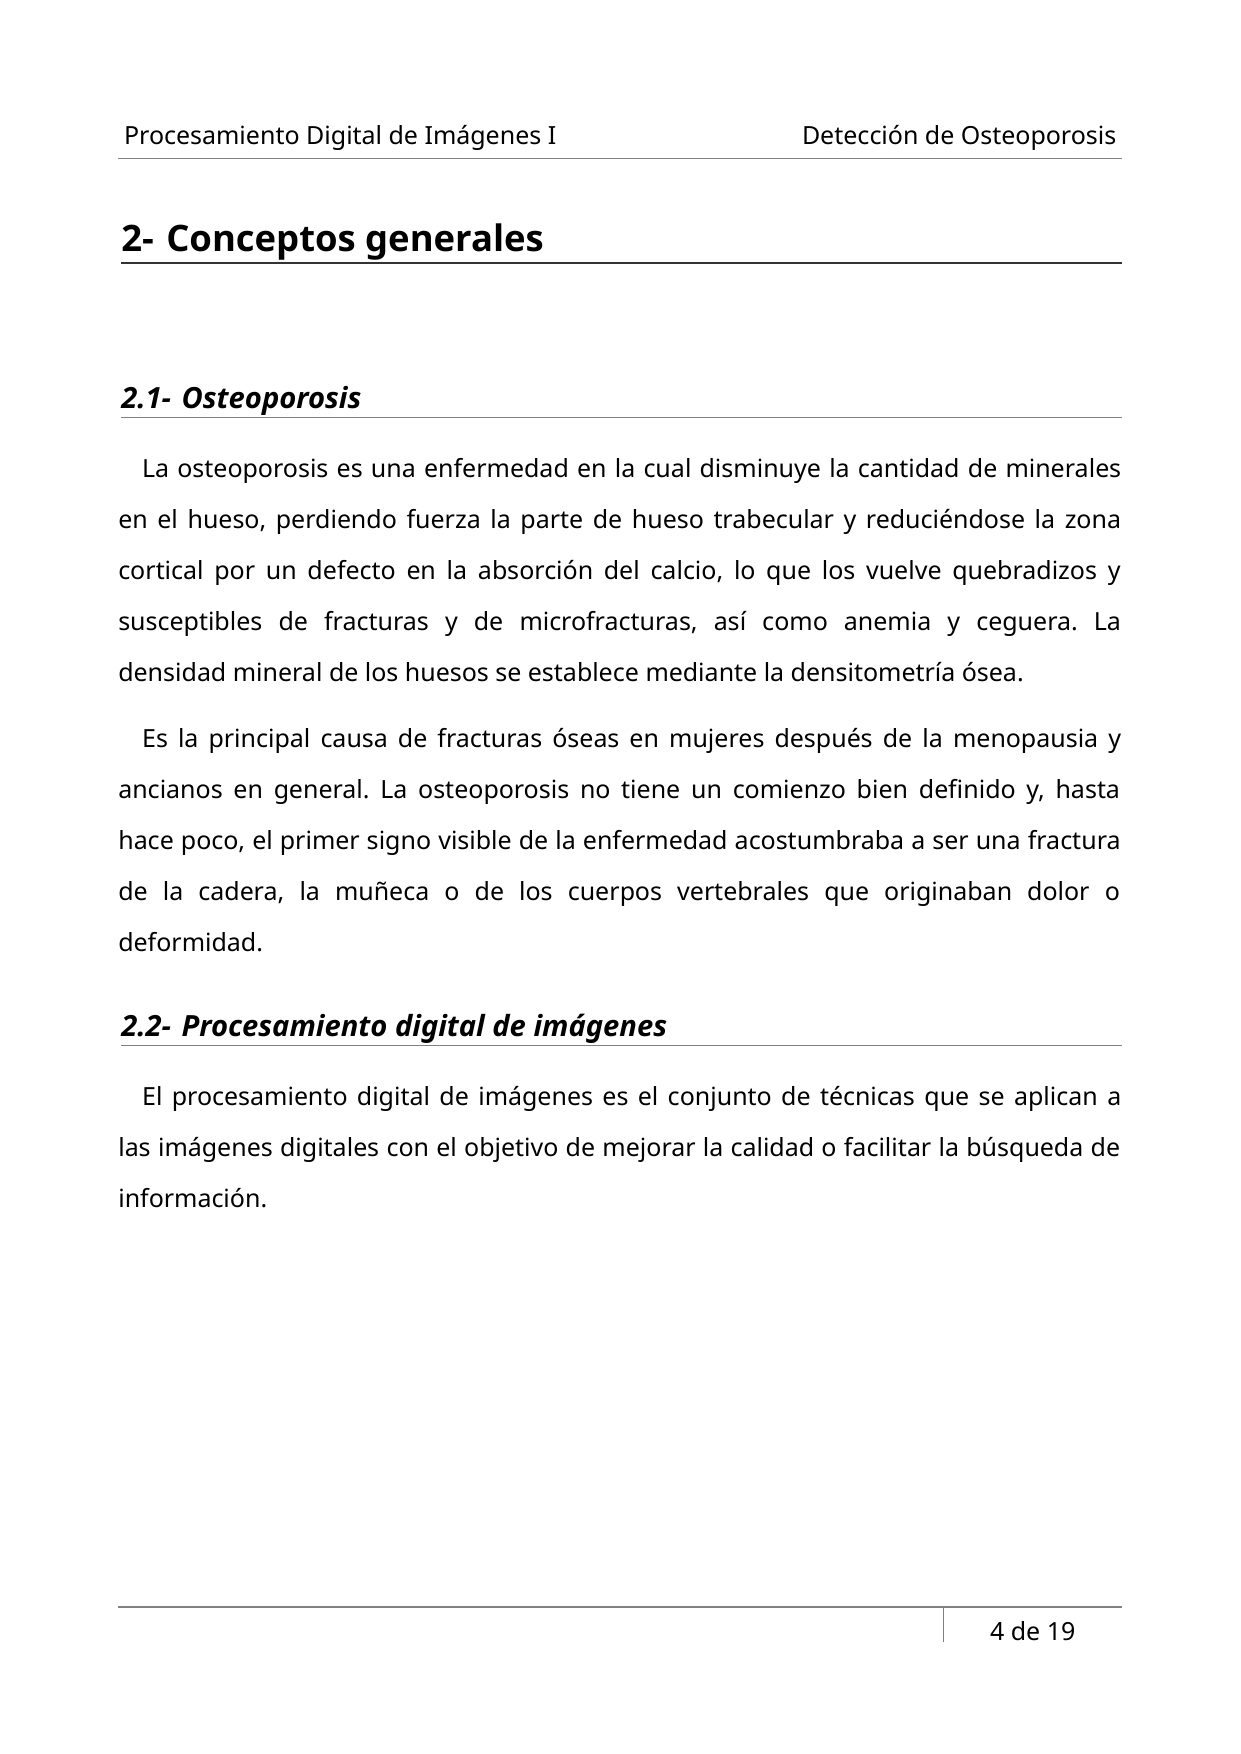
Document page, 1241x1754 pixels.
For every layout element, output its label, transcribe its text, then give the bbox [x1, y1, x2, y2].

text La osteoporosis es una enfermedad en la cual disminuye la cantidad de minerales en el hueso, perdiendo fuerza la parte de hueso trabecular y reduciéndose la zona cortical por un defecto en la absorción del calcio, lo que los vuelve quebradizos y susceptibles de fracturas y de microfracturas, así como anemia y ceguera. La densidad mineral de los huesos se establece mediante la densitometría ósea. [118, 450, 1122, 689]
text Es la principal causa de fracturas óseas en mujeres después de la menopausia y ancianos en general. La osteoporosis no tiene un comienzo bien definido y, hasta hace poco, el primer signo visible de la enfermedad acostumbraba a ser una fractura de la cadera, la muñeca o de los cuerpos vertebrales que originaban dolor o deformidad. [118, 720, 1122, 958]
subtitle Conceptos generales [121, 213, 1122, 262]
text El procesamiento digital de imágenes es el conjunto de técnicas que se aplican a las imágenes digitales con el objetivo de mejorar la calidad o facilitar la búsqueda de información. [118, 1078, 1122, 1214]
subtitle Osteoporosis [121, 377, 1122, 417]
subtitle Procesamiento digital de imágenes [121, 1005, 1122, 1045]
